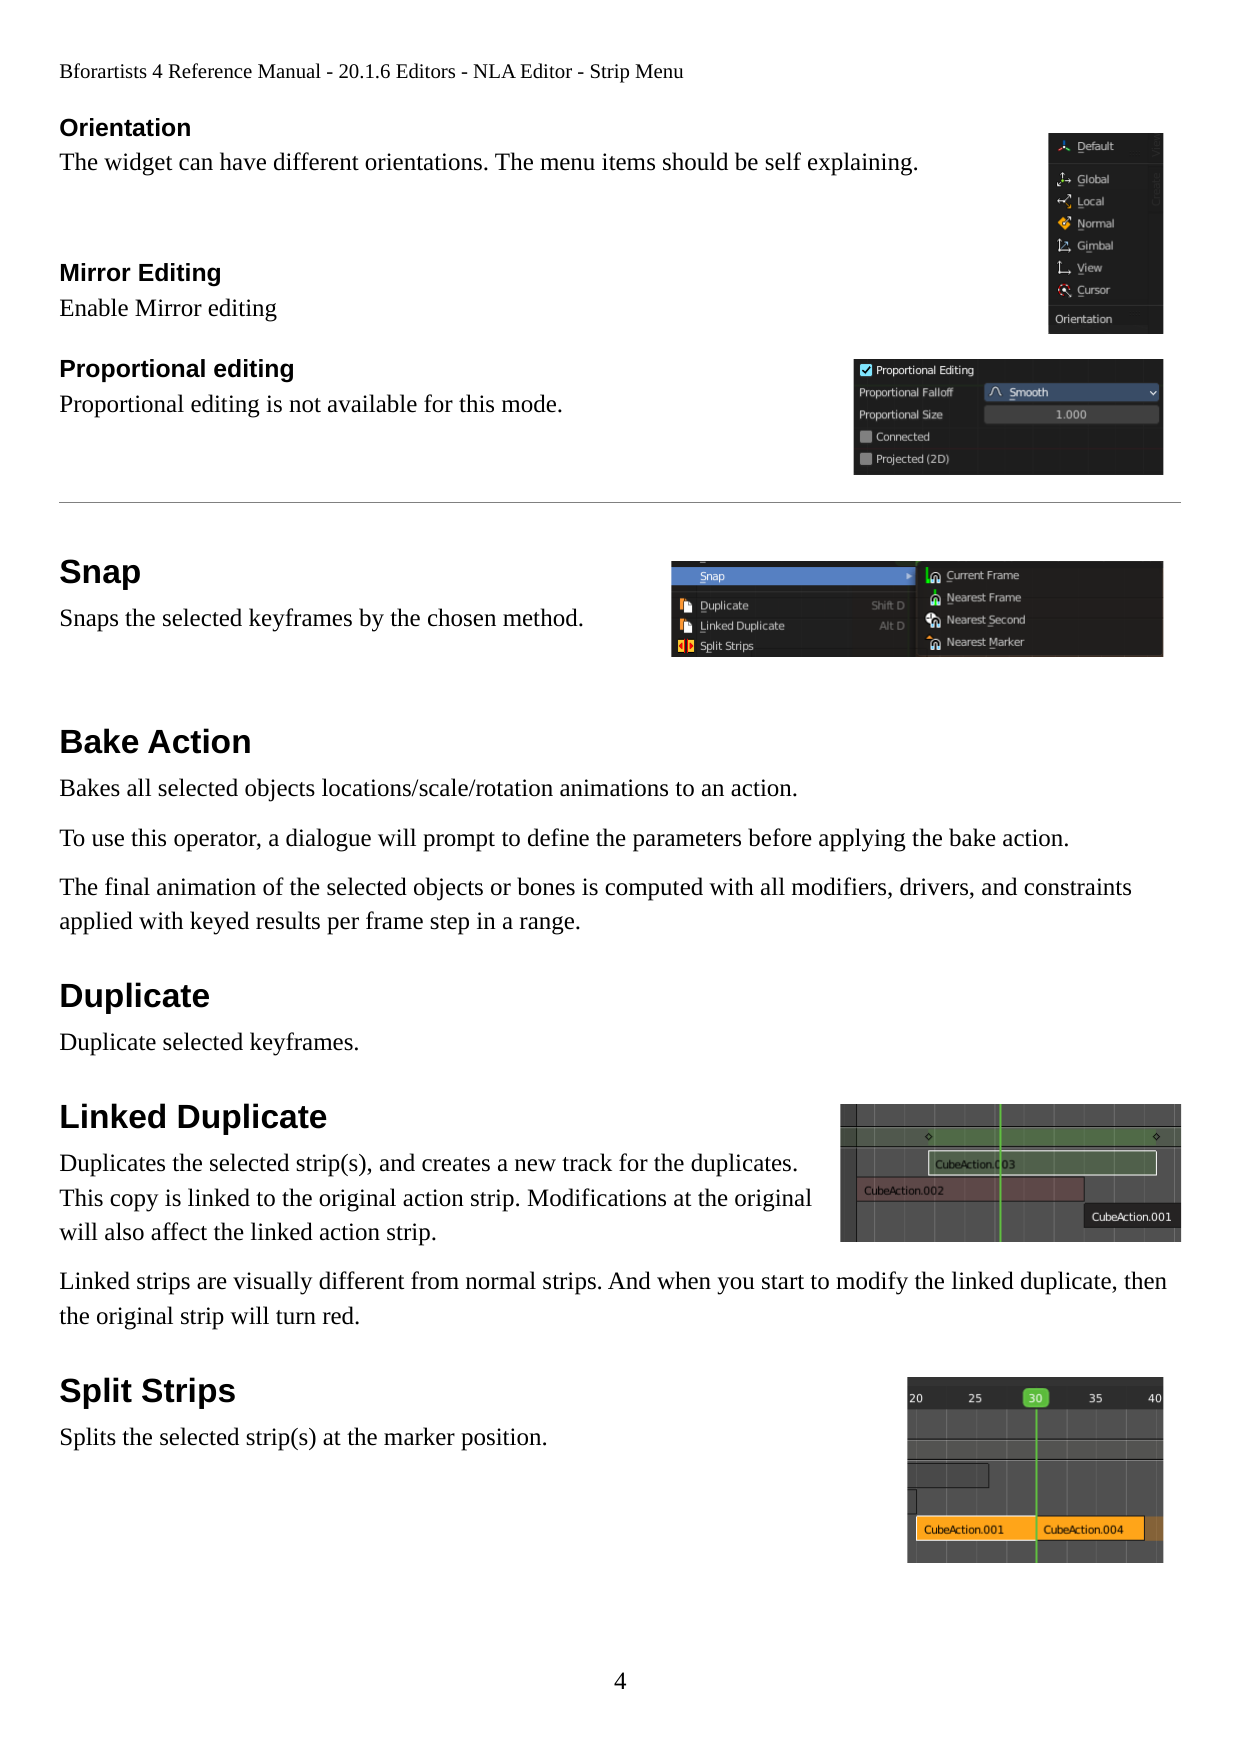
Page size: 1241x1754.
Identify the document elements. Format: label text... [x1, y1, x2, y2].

subtitle Proportional editing [59, 354, 1181, 383]
text Proportional editing is not available for this mode. [59, 389, 853, 418]
text Splits the selected strip(s) at the marker position. [59, 1422, 907, 1451]
text Snaps the selected keyframes by the chosen method. [59, 603, 671, 632]
text Duplicates the selected strip(s), and creates a new track for the duplicates. This copy is linked to the original action strip. Modifications at the original will also affect the linked action strip. [59, 1148, 1181, 1246]
text Bakes all selected objects locations/scale/rotation animations to an action. [59, 773, 1181, 802]
subtitle Linked Duplicate [59, 1097, 1181, 1136]
text Duplicate selected keyframes. [59, 1027, 1181, 1056]
picture [671, 561, 1164, 657]
text Linked strips are visually different from normal strips. And when you start to modify the linked duplicate, then the original strip will turn red. [59, 1266, 1181, 1329]
subtitle Snap [59, 552, 1181, 591]
picture [853, 359, 1164, 475]
text The widget can have different orientations. The menu items should be self explaining. [59, 147, 1048, 176]
subtitle Bake Action [59, 722, 1181, 761]
picture [1048, 133, 1164, 334]
subtitle [1164, 258, 1181, 287]
text [1164, 293, 1181, 322]
subtitle Mirror Editing [59, 258, 1048, 287]
picture [840, 1104, 1182, 1242]
subtitle Split Strips [59, 1371, 1181, 1409]
subtitle Orientation [59, 113, 1181, 141]
picture [907, 1377, 1164, 1563]
text The final animation of the selected objects or bones is computed with all modifiers, drivers, and constraints applied with keyed results per frame step in a range. [59, 872, 1181, 935]
text Enable Mirror editing [59, 293, 1048, 322]
subtitle Duplicate [59, 976, 1181, 1015]
text To use this operator, a dialogue will prompt to define the parameters before applying the bake action. [59, 823, 1181, 851]
